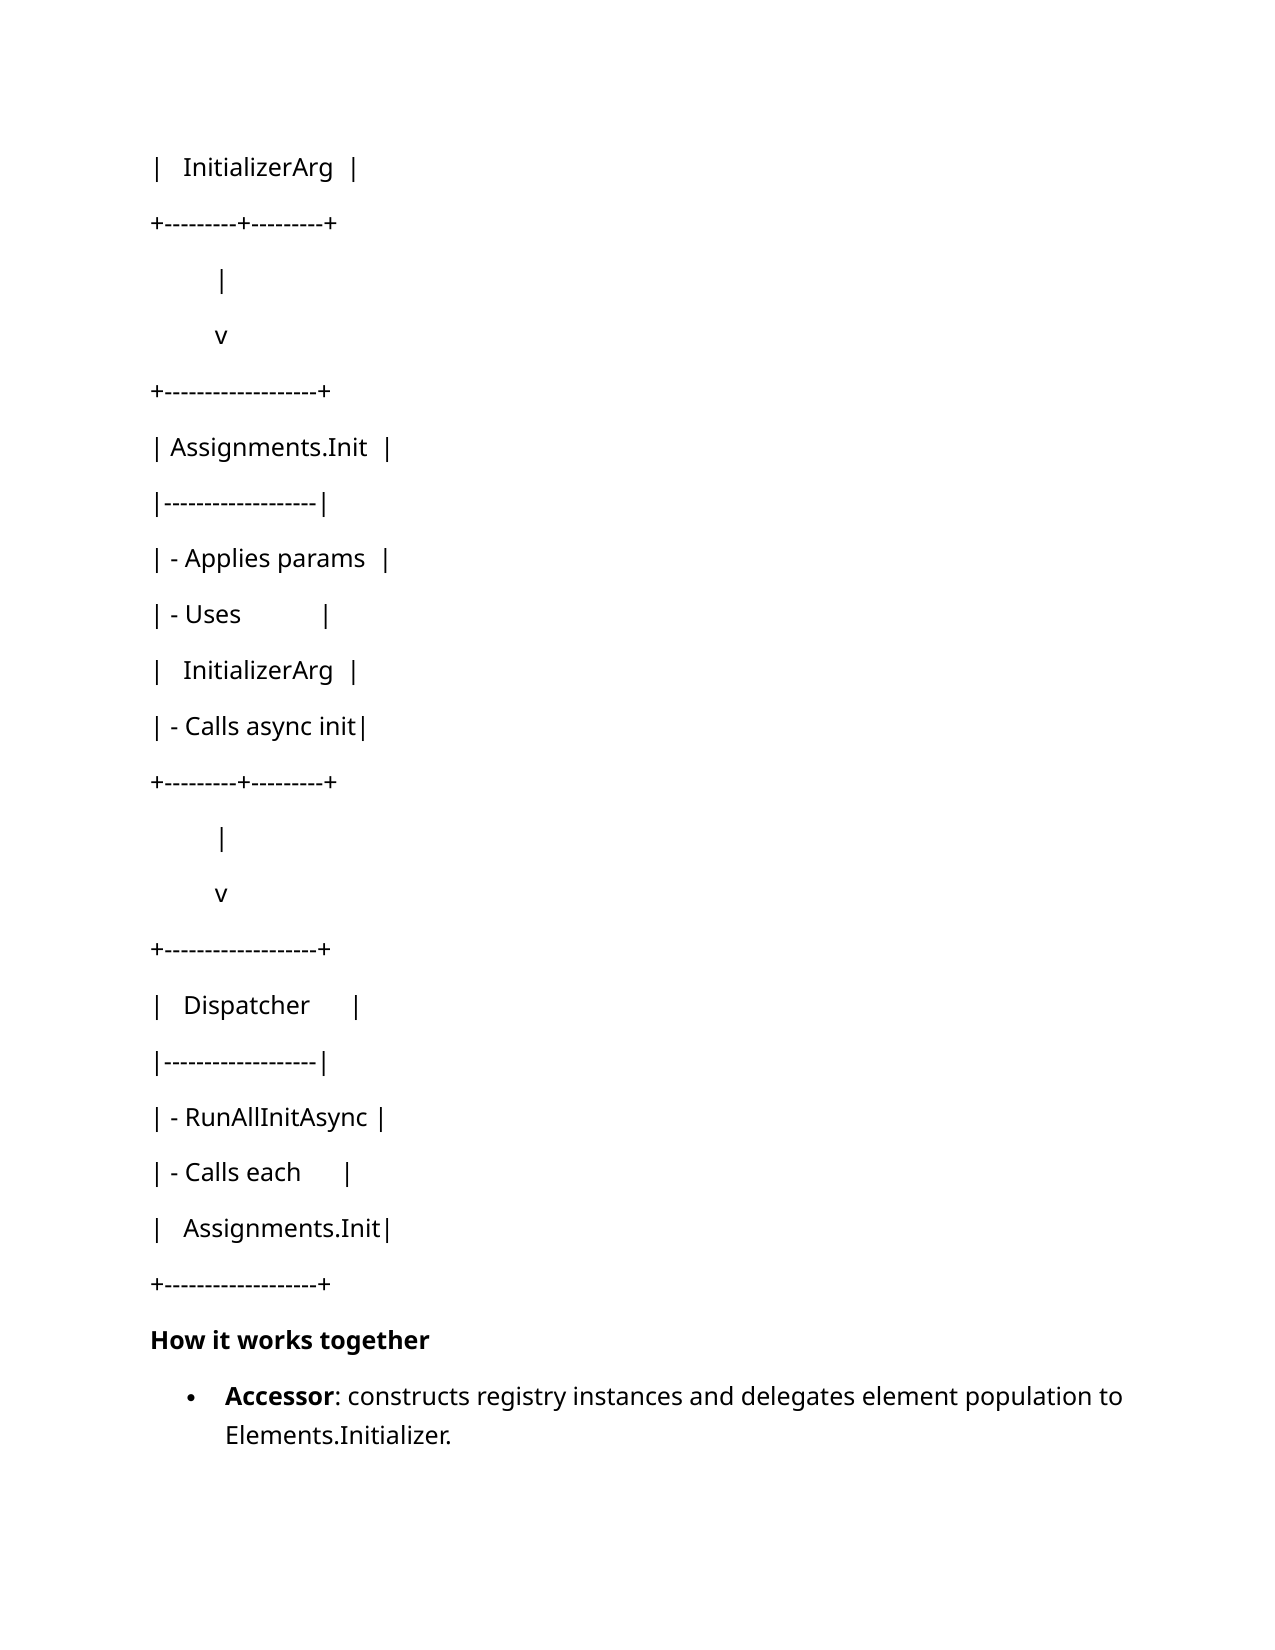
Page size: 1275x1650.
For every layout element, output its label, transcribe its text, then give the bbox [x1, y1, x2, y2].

text +-------------------+ [150, 1267, 1125, 1301]
text | InitializerArg | [150, 652, 1125, 687]
text | - Applies params | [150, 541, 1125, 575]
text | - Calls async init| [150, 708, 1125, 742]
text v [150, 876, 1125, 910]
text |-------------------| [150, 485, 1125, 519]
text | Assignments.Init| [150, 1211, 1125, 1245]
text | - Uses | [150, 597, 1125, 631]
text | [150, 820, 1125, 854]
text | InitializerArg | [150, 150, 1125, 184]
text +---------+---------+ [150, 764, 1125, 798]
text +-------------------+ [150, 373, 1125, 407]
text | - Calls each | [150, 1155, 1125, 1189]
text +-------------------+ [150, 932, 1125, 966]
text +---------+---------+ [150, 206, 1125, 240]
text | Dispatcher | [150, 987, 1125, 1022]
text | Assignments.Init | [150, 429, 1125, 463]
text How it works together [150, 1322, 1125, 1357]
text v [150, 317, 1125, 352]
text |-------------------| [150, 1043, 1125, 1077]
text | - RunAllInitAsync | [150, 1099, 1125, 1133]
text | [150, 262, 1125, 296]
list Accessor: constructs registry instances and delegates element population to Elements.Initializer. [187, 1378, 1125, 1452]
